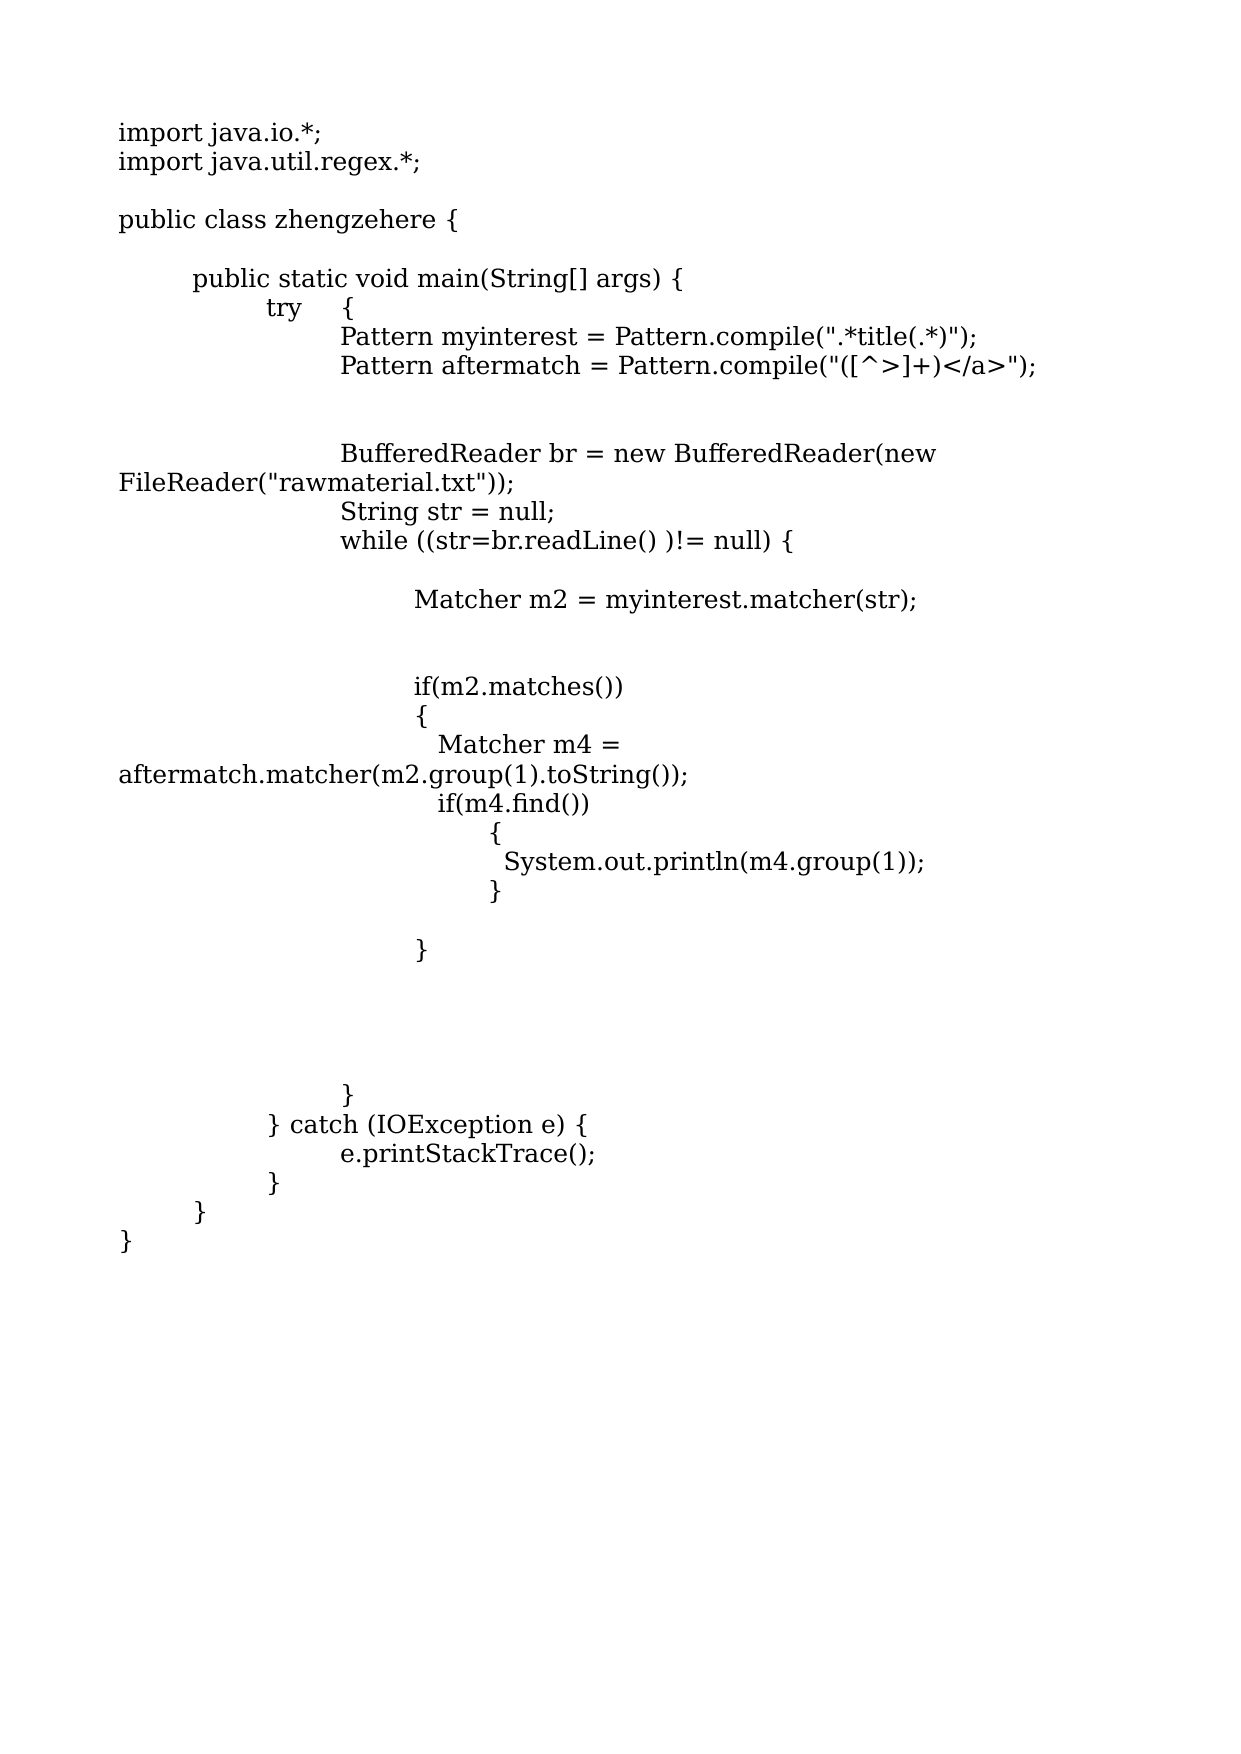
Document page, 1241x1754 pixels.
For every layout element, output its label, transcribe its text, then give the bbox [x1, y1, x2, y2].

text Matcher m4 = aftermatch.matcher(m2.group(1).toString()); [118, 731, 1122, 789]
text Matcher m2 = myinterest.matcher(str); [118, 585, 1122, 614]
text } [118, 935, 1122, 964]
text if(m4.find()) [118, 789, 1122, 818]
text e.printStackTrace(); [118, 1139, 1122, 1168]
text if(m2.matches()) [118, 672, 1122, 701]
text public static void main(String[] args) { [118, 264, 1122, 293]
text } [118, 876, 1122, 906]
text } [118, 1226, 1122, 1256]
text } [118, 1081, 1122, 1110]
text } catch (IOException e) { [118, 1110, 1122, 1139]
text System.out.println(m4.group(1)); [118, 847, 1122, 876]
text import java.io.*; [118, 118, 1122, 147]
text { [118, 818, 1122, 847]
text { [118, 701, 1122, 731]
text public class zhengzehere { [118, 206, 1122, 235]
text Pattern myinterest = Pattern.compile(".*title(.*)"); [118, 322, 1122, 351]
text while ((str=br.readLine() )!= null) { [118, 526, 1122, 556]
text } [118, 1168, 1122, 1197]
text String str = null; [118, 497, 1122, 526]
text } [118, 1197, 1122, 1226]
text Pattern aftermatch = Pattern.compile("([^>]+)</a>"); [118, 351, 1122, 381]
text import java.util.regex.*; [118, 147, 1122, 176]
text BufferedReader br = new BufferedReader(new FileReader("rawmaterial.txt")); [118, 439, 1122, 497]
text try { [118, 293, 1122, 322]
